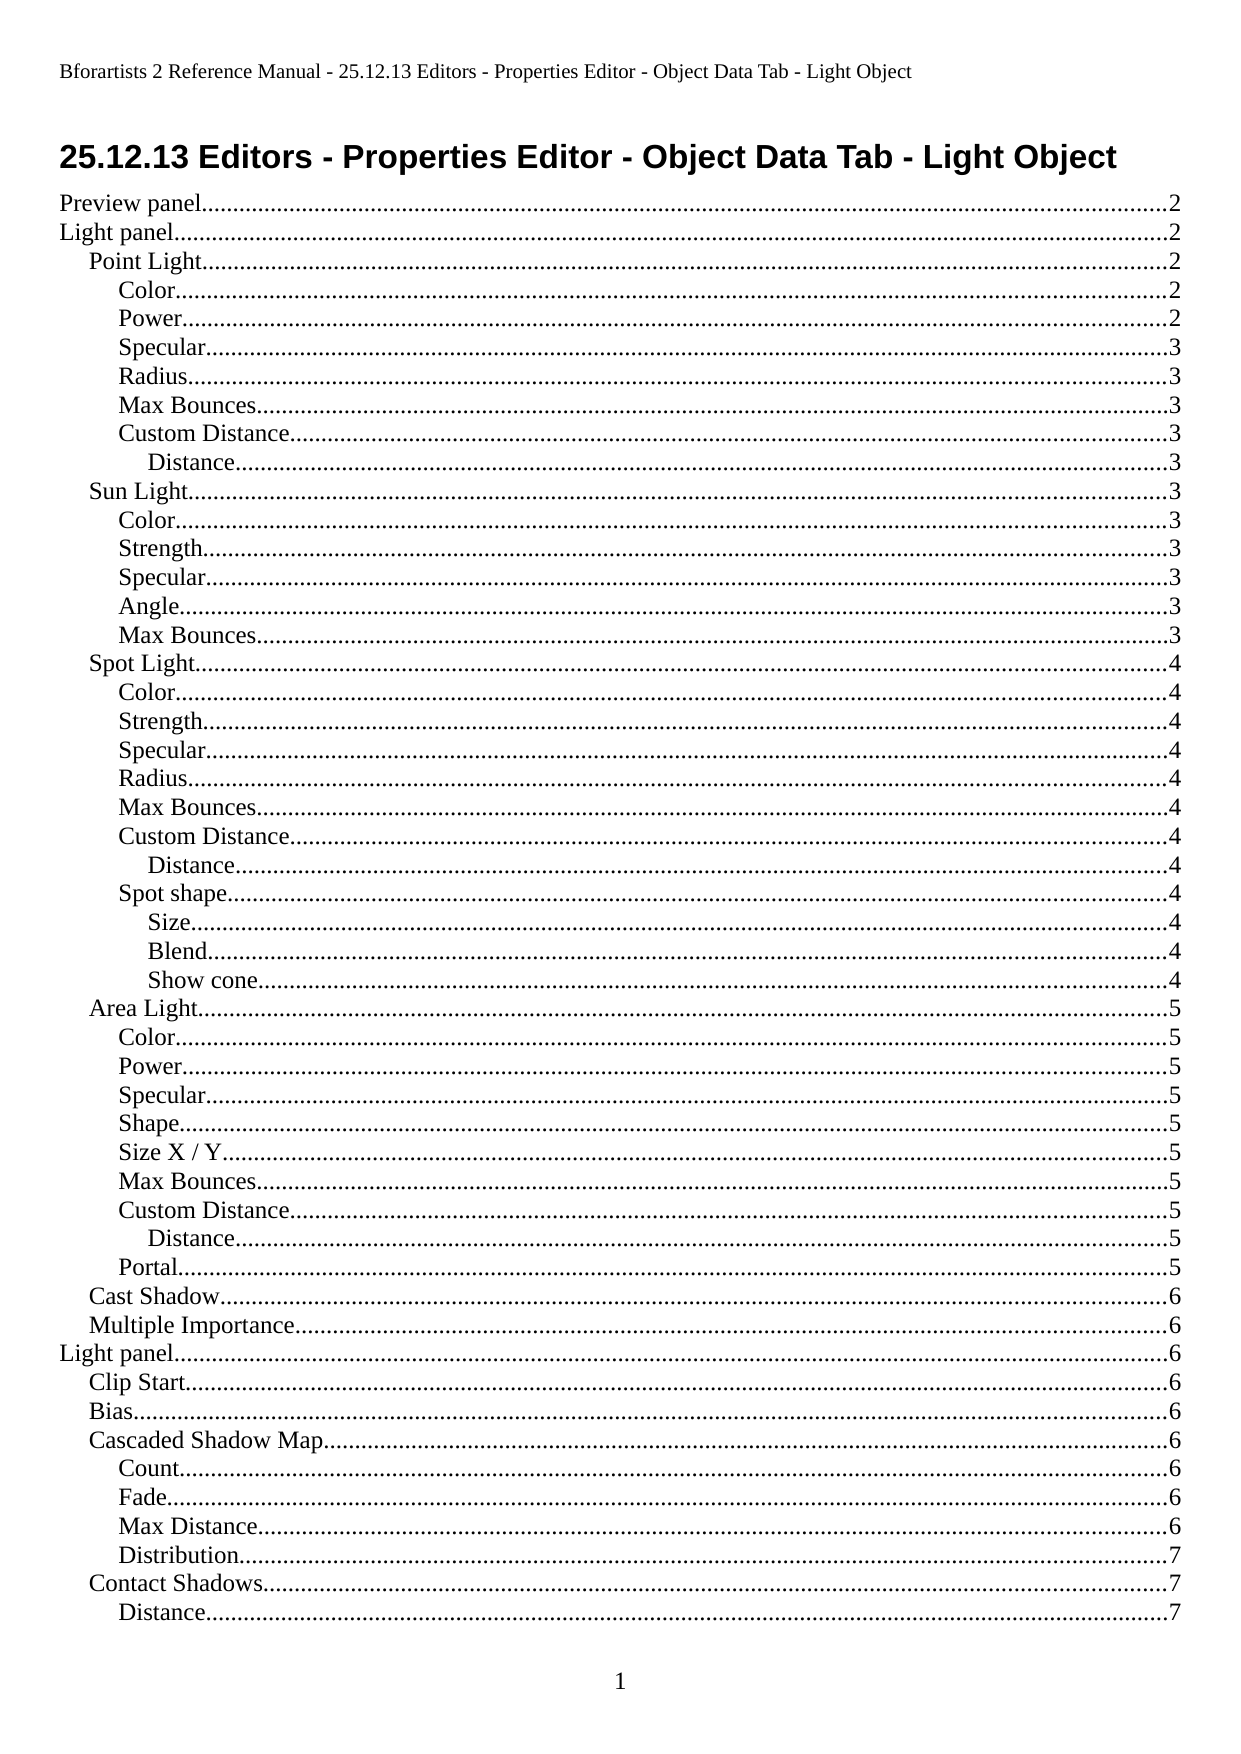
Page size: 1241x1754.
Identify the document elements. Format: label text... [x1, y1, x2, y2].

text Power 2 [118, 303, 1181, 332]
text Power 5 [118, 1051, 1181, 1080]
text Cascaded Shadow Map 6 [88, 1425, 1181, 1453]
text Portal 5 [118, 1252, 1181, 1281]
text Point Light 2 [88, 246, 1181, 275]
text Custom Distance 3 [118, 418, 1181, 447]
text Color 4 [118, 677, 1181, 706]
text Distance 4 [147, 850, 1181, 878]
text Spot shape 4 [118, 878, 1181, 907]
text Strength 4 [118, 706, 1181, 735]
text Custom Distance 5 [118, 1195, 1181, 1223]
text Color 2 [118, 275, 1181, 303]
text Clip Start 6 [88, 1367, 1181, 1396]
text Multiple Importance 6 [88, 1310, 1181, 1338]
text Angle 3 [118, 591, 1181, 620]
text Max Bounces 4 [118, 792, 1181, 821]
text Max Distance 6 [118, 1511, 1181, 1540]
text Radius 4 [118, 763, 1181, 792]
text Cast Shadow 6 [88, 1281, 1181, 1310]
text Spot Light 4 [88, 648, 1181, 677]
text Specular 3 [118, 332, 1181, 361]
text Show cone 4 [147, 965, 1181, 993]
text Radius 3 [118, 361, 1181, 390]
text Size 4 [147, 907, 1181, 936]
text Max Bounces 3 [118, 390, 1181, 418]
text Blend 4 [147, 936, 1181, 965]
text Specular 3 [118, 562, 1181, 591]
subtitle 25.12.13 Editors - Properties Editor - Object Data Tab - Light Object [59, 138, 1181, 176]
text Area Light 5 [88, 993, 1181, 1022]
text Color 5 [118, 1022, 1181, 1051]
text Preview panel 2 [59, 188, 1181, 217]
text Distance 5 [147, 1223, 1181, 1252]
text Shape 5 [118, 1108, 1181, 1137]
text Light panel 6 [59, 1338, 1181, 1367]
text Bias 6 [88, 1396, 1181, 1425]
text Light panel 2 [59, 217, 1181, 246]
text Strength 3 [118, 533, 1181, 562]
text Specular 5 [118, 1080, 1181, 1108]
text Count 6 [118, 1453, 1181, 1482]
text Fade 6 [118, 1482, 1181, 1511]
text Distribution 7 [118, 1540, 1181, 1568]
text Sun Light 3 [88, 476, 1181, 505]
text Distance 3 [147, 447, 1181, 476]
text Max Bounces 5 [118, 1166, 1181, 1195]
text Contact Shadows 7 [88, 1568, 1181, 1597]
text Color 3 [118, 505, 1181, 533]
text Max Bounces 3 [118, 620, 1181, 648]
text Distance 7 [118, 1597, 1181, 1626]
text Size X / Y 5 [118, 1137, 1181, 1166]
text Custom Distance 4 [118, 821, 1181, 850]
text Specular 4 [118, 735, 1181, 763]
